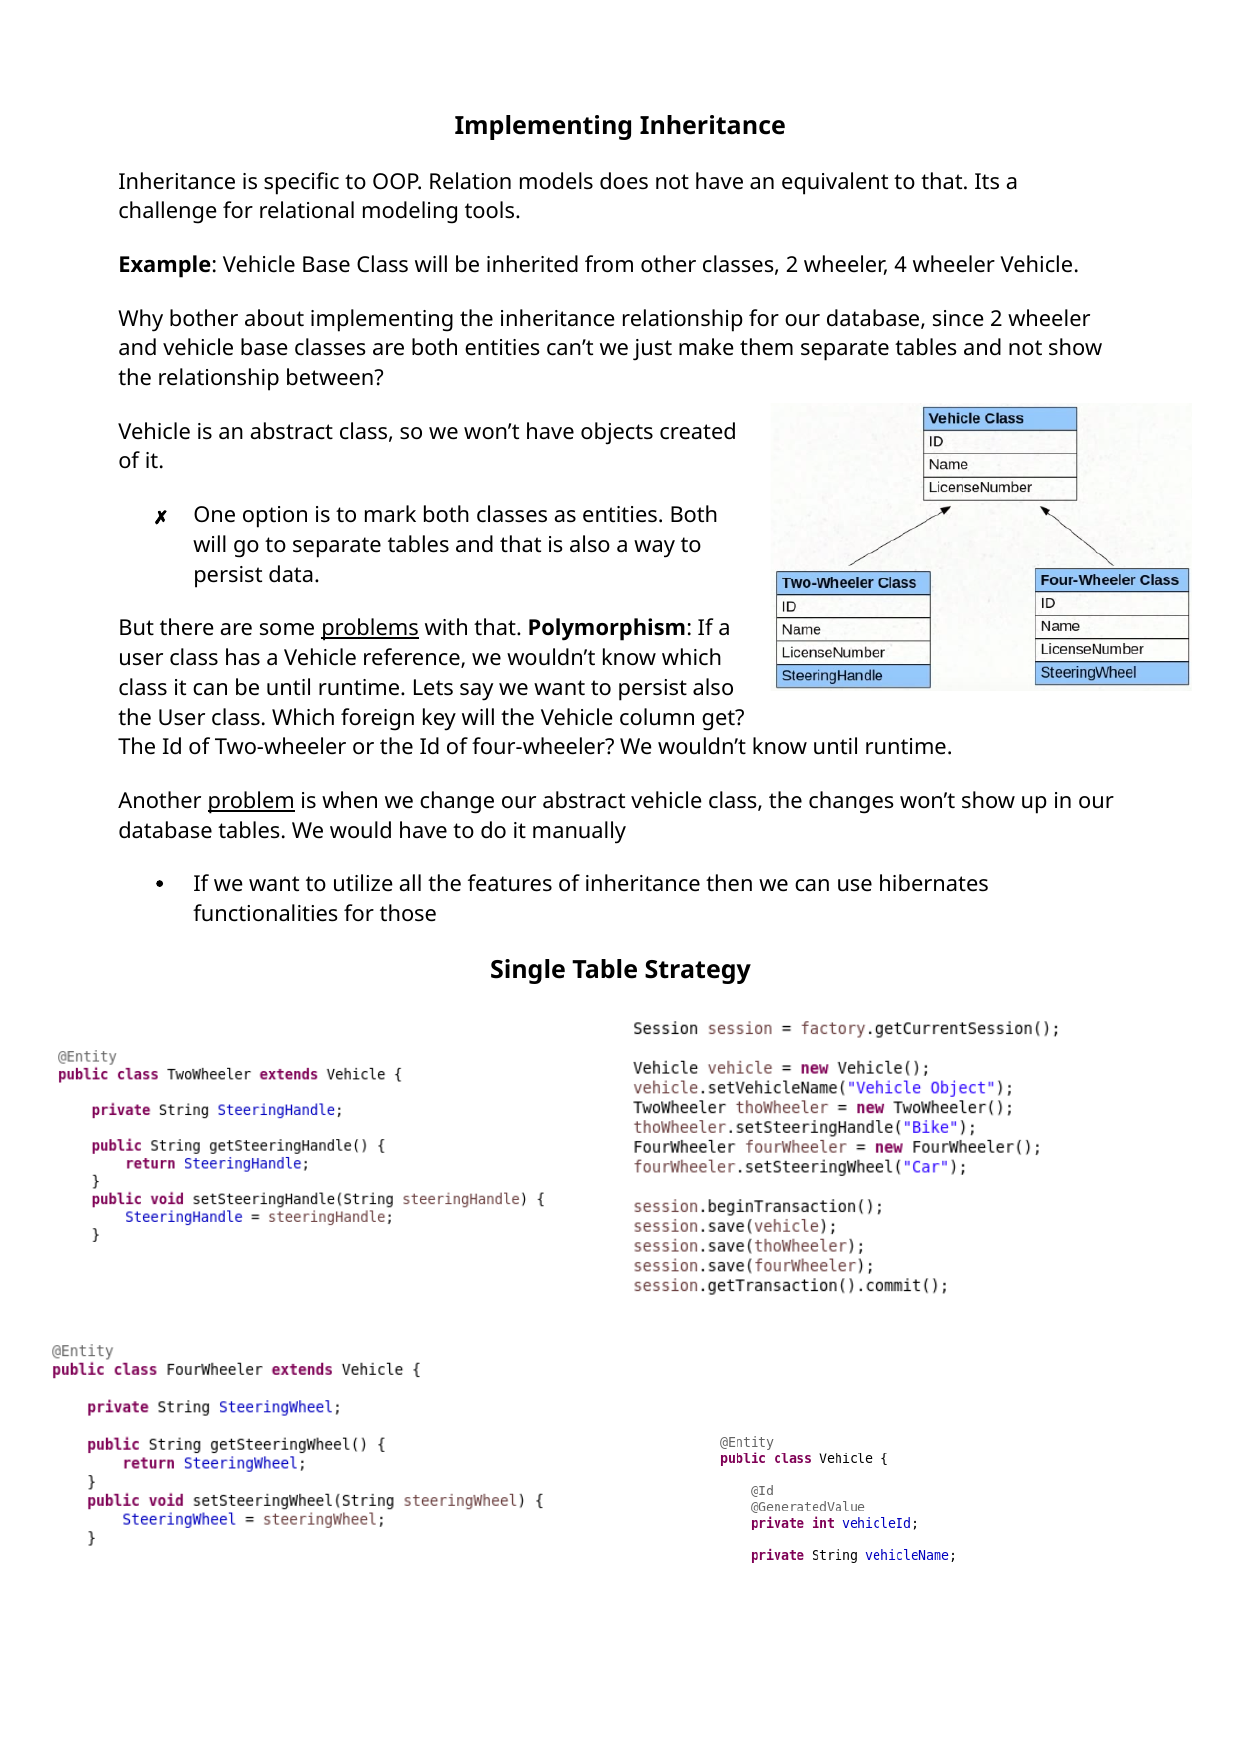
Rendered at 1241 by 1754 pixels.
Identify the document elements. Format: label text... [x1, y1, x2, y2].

picture [56, 1049, 545, 1244]
text Single Table Strategy [118, 952, 1122, 986]
picture [770, 403, 1192, 691]
picture [718, 1435, 957, 1567]
picture [631, 1019, 1063, 1297]
list If we want to utilize all the features of inheritance then we can use hibernates functionalities for those [156, 868, 1122, 928]
text Vehicle is an abstract class, so we won’t have objects created of it. [118, 416, 770, 475]
text Inheritance is specific to OOP. Relation models does not have an equivalent to that. Its a challenge for relational modeling tools. [118, 166, 1122, 225]
text Example: Vehicle Base Class will be inherited from other classes, 2 wheeler, 4 wheeler Vehicle. [118, 249, 1122, 279]
text Why bother about implementing the inheritance relationship for our database, since 2 wheeler and vehicle base classes are both entities can’t we just make them separate tables and not show the relationship between? [118, 303, 1122, 392]
list One option is to mark both classes as entities. Both will go to separate tables and that is also a way to persist data. [156, 499, 770, 588]
picture [50, 1343, 546, 1550]
text But there are some problems with that. Polymorphism: If a user class has a Vehicle reference, we wouldn’t know which class it can be until runtime. Lets say we want to persist also the User class. Which foreign key will the Vehicle column get? The Id of Two-wheeler or the Id of four-wheeler? We wouldn’t know until runtime. [118, 612, 1122, 761]
text Implementing Inheritance [118, 108, 1122, 142]
text Another problem is when we change our abstract vehicle class, the changes won’t show up in our database tables. We would have to do it manually [118, 785, 1122, 844]
